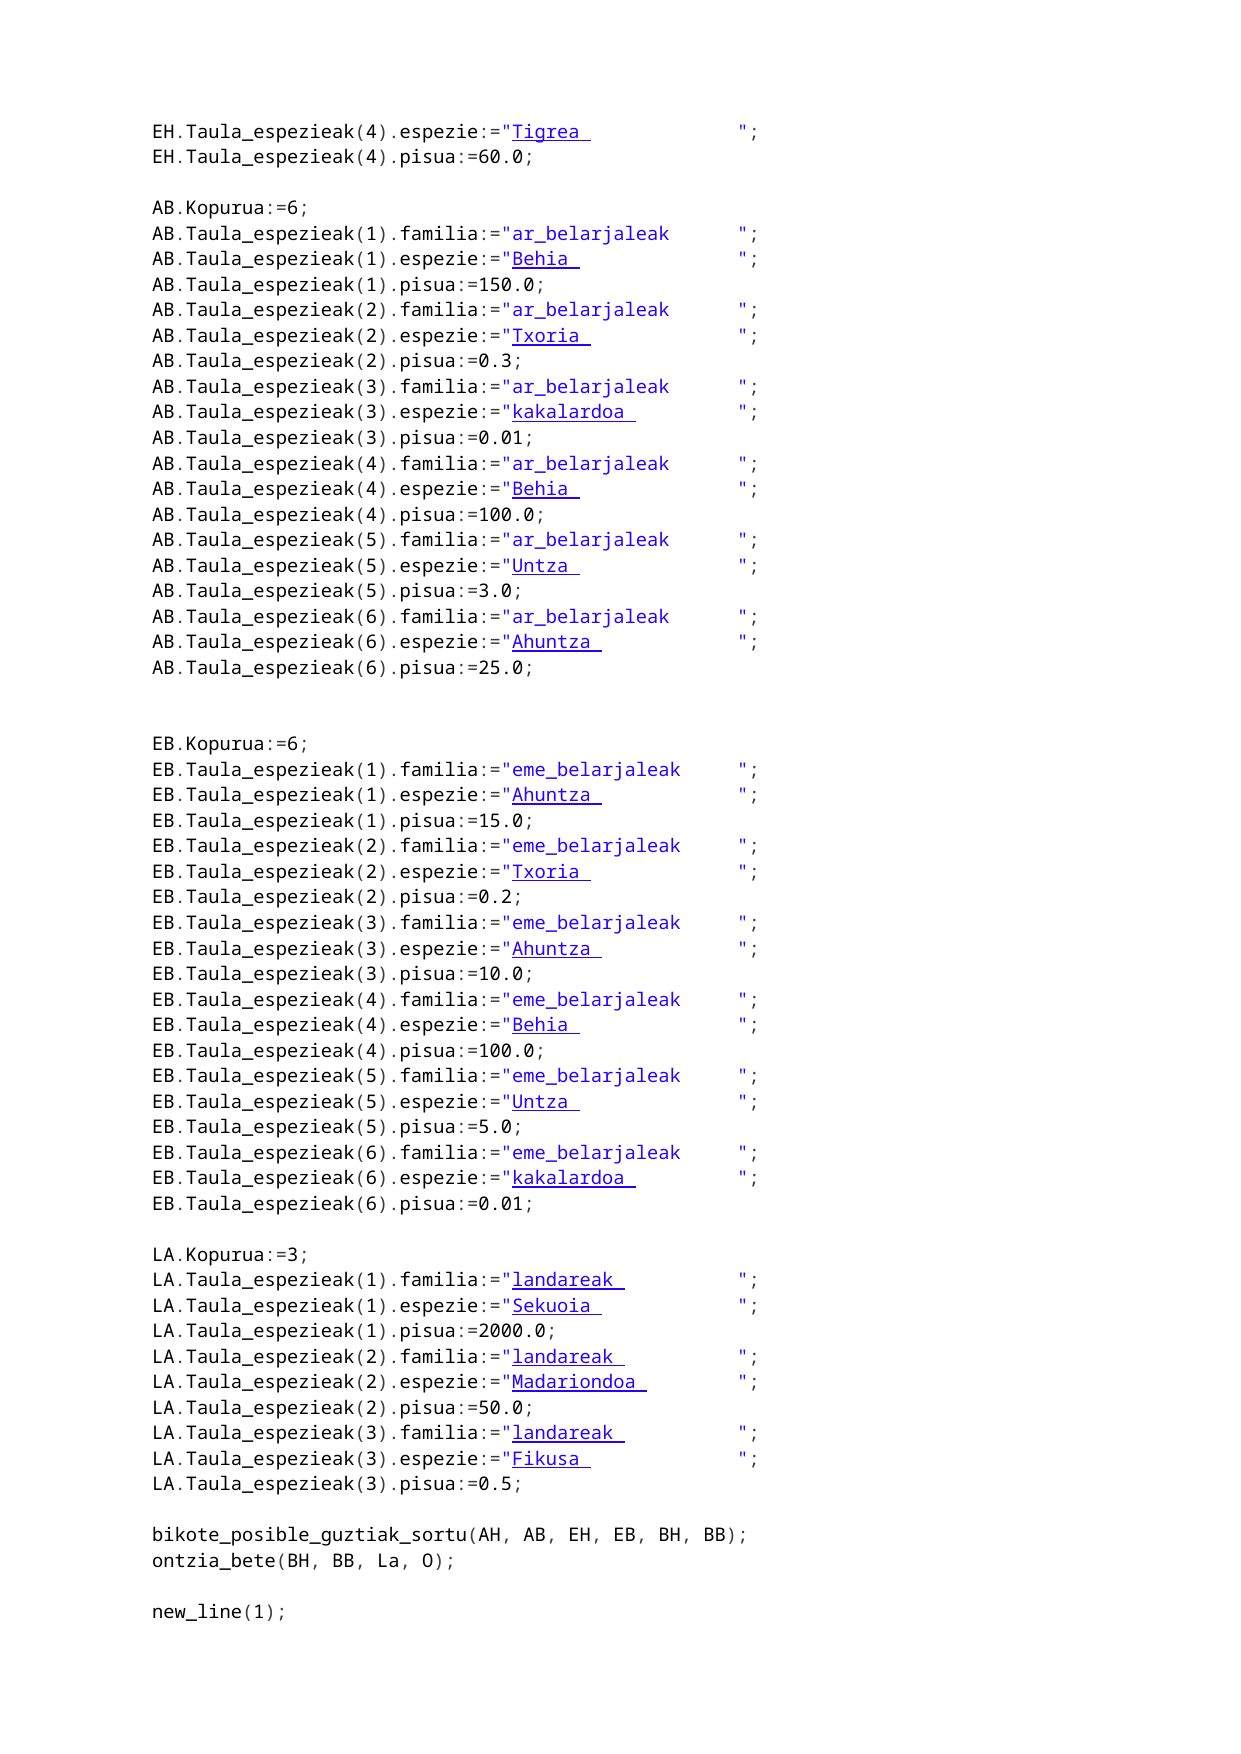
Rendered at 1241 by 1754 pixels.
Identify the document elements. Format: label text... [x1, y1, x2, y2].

text EB.Taula_espezieak(5).espezie:="Untza "; [118, 1088, 1122, 1113]
text AB.Taula_espezieak(6).espezie:="Ahuntza "; [118, 628, 1122, 654]
text AB.Taula_espezieak(5).familia:="ar_belarjaleak "; [118, 526, 1122, 552]
text EB.Taula_espezieak(2).familia:="eme_belarjaleak "; [118, 833, 1122, 858]
text LA.Taula_espezieak(1).espezie:="Sekuoia "; [118, 1292, 1122, 1318]
text EB.Taula_espezieak(2).espezie:="Txoria "; [118, 858, 1122, 884]
text AB.Taula_espezieak(2).familia:="ar_belarjaleak "; [118, 297, 1122, 322]
text EB.Taula_espezieak(5).pisua:=5.0; [118, 1113, 1122, 1139]
text LA.Taula_espezieak(2).familia:="landareak "; [118, 1343, 1122, 1369]
text EB.Taula_espezieak(1).familia:="eme_belarjaleak "; [118, 756, 1122, 782]
text LA.Taula_espezieak(1).pisua:=2000.0; [118, 1318, 1122, 1343]
text ontzia_bete(BH, BB, La, O); [118, 1547, 1122, 1573]
text EB.Taula_espezieak(5).familia:="eme_belarjaleak "; [118, 1062, 1122, 1088]
text EB.Taula_espezieak(3).espezie:="Ahuntza "; [118, 935, 1122, 960]
text EB.Taula_espezieak(3).pisua:=10.0; [118, 960, 1122, 986]
text AB.Taula_espezieak(1).familia:="ar_belarjaleak "; [118, 220, 1122, 246]
text LA.Taula_espezieak(2).espezie:="Madariondoa "; [118, 1369, 1122, 1394]
text new_line(1); [118, 1598, 1122, 1624]
text AB.Taula_espezieak(6).pisua:=25.0; [118, 654, 1122, 679]
text LA.Taula_espezieak(3).espezie:="Fikusa "; [118, 1445, 1122, 1471]
text EH.Taula_espezieak(4).espezie:="Tigrea "; [118, 118, 1122, 144]
text EB.Taula_espezieak(3).familia:="eme_belarjaleak "; [118, 909, 1122, 935]
text AB.Taula_espezieak(5).espezie:="Untza "; [118, 552, 1122, 577]
text AB.Taula_espezieak(2).espezie:="Txoria "; [118, 322, 1122, 348]
text AB.Taula_espezieak(3).familia:="ar_belarjaleak "; [118, 373, 1122, 399]
text AB.Taula_espezieak(3).espezie:="kakalardoa "; [118, 399, 1122, 424]
text EB.Taula_espezieak(2).pisua:=0.2; [118, 884, 1122, 909]
text EB.Taula_espezieak(4).familia:="eme_belarjaleak "; [118, 986, 1122, 1011]
text AB.Taula_espezieak(2).pisua:=0.3; [118, 348, 1122, 373]
text EB.Taula_espezieak(4).pisua:=100.0; [118, 1037, 1122, 1062]
text LA.Taula_espezieak(1).familia:="landareak "; [118, 1267, 1122, 1292]
text EH.Taula_espezieak(4).pisua:=60.0; [118, 144, 1122, 169]
text LA.Taula_espezieak(2).pisua:=50.0; [118, 1394, 1122, 1420]
text LA.Taula_espezieak(3).pisua:=0.5; [118, 1471, 1122, 1496]
text EB.Taula_espezieak(6).espezie:="kakalardoa "; [118, 1164, 1122, 1190]
text AB.Taula_espezieak(5).pisua:=3.0; [118, 577, 1122, 603]
text AB.Taula_espezieak(4).pisua:=100.0; [118, 501, 1122, 526]
text EB.Taula_espezieak(6).pisua:=0.01; [118, 1190, 1122, 1216]
text AB.Taula_espezieak(1).pisua:=150.0; [118, 271, 1122, 297]
text EB.Taula_espezieak(6).familia:="eme_belarjaleak "; [118, 1139, 1122, 1164]
text EB.Taula_espezieak(1).espezie:="Ahuntza "; [118, 782, 1122, 807]
text bikote_posible_guztiak_sortu(AH, AB, EH, EB, BH, BB); [118, 1522, 1122, 1547]
text EB.Taula_espezieak(4).espezie:="Behia "; [118, 1011, 1122, 1037]
text LA.Taula_espezieak(3).familia:="landareak "; [118, 1420, 1122, 1445]
text AB.Taula_espezieak(4).espezie:="Behia "; [118, 475, 1122, 501]
text EB.Taula_espezieak(1).pisua:=15.0; [118, 807, 1122, 833]
text AB.Taula_espezieak(6).familia:="ar_belarjaleak "; [118, 603, 1122, 628]
text AB.Taula_espezieak(4).familia:="ar_belarjaleak "; [118, 450, 1122, 475]
text AB.Taula_espezieak(1).espezie:="Behia "; [118, 246, 1122, 271]
text AB.Taula_espezieak(3).pisua:=0.01; [118, 424, 1122, 450]
text AB.Kopurua:=6; [118, 195, 1122, 220]
text EB.Kopurua:=6; [118, 731, 1122, 756]
text LA.Kopurua:=3; [118, 1241, 1122, 1267]
